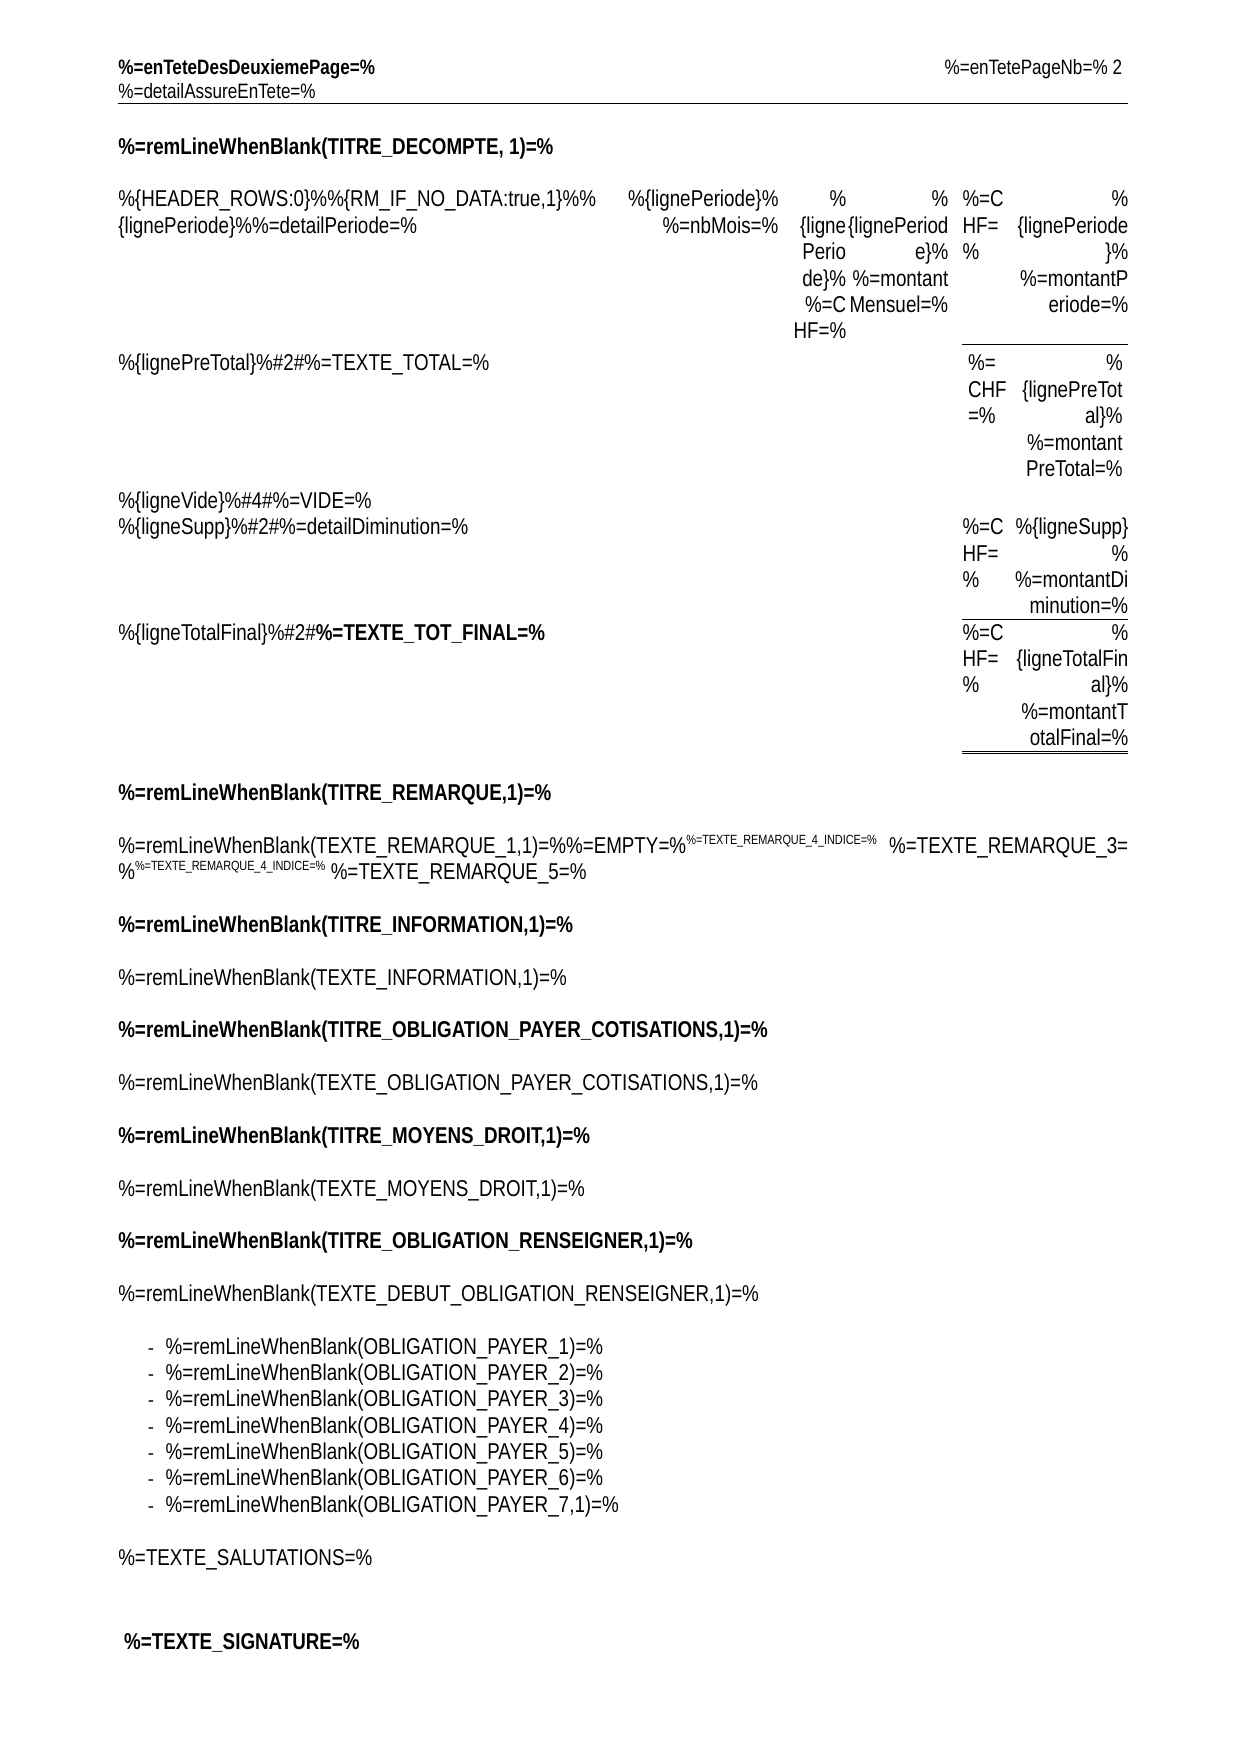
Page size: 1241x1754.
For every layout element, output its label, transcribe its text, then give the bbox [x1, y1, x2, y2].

table_cell %{ligneSupp}%#2#%=detailDiminution=% [118, 513, 607, 619]
text %=remLineWhenBlank(TEXTE_REMARQUE_1,1)=%%=EMPTY=%%=TEXTE_REMARQUE_4_INDICE=% %=TEXTE_REMARQUE_3=%%=TEXTE_REMARQUE_4_INDICE=% %=TEXTE_REMARQUE_5=% [118, 832, 1128, 884]
table_cell [778, 487, 792, 513]
table_header [778, 185, 792, 343]
text %=remLineWhenBlank(TEXTE_INFORMATION,1)=% [118, 964, 1128, 990]
table_cell [962, 487, 1014, 513]
table_cell %=CHF=% [962, 513, 1014, 619]
text %=remLineWhenBlank(TITRE_INFORMATION,1)=% [118, 911, 1128, 937]
table_header %{lignePeriode}%%=nbMois=% [607, 185, 778, 343]
list %=remLineWhenBlank(OBLIGATION_PAYER_1)=% [148, 1333, 1128, 1359]
table_cell [607, 487, 778, 513]
table_cell [948, 487, 962, 513]
table_cell %{ligneTotalFinal}%#2#%=TEXTE_TOT_FINAL=% [118, 619, 607, 751]
table_cell [948, 619, 962, 751]
text %=remLineWhenBlank(TEXTE_OBLIGATION_PAYER_COTISATIONS,1)=% [118, 1069, 1128, 1095]
text %=remLineWhenBlank(TITRE_OBLIGATION_RENSEIGNER,1)=% [118, 1227, 1128, 1253]
table_cell [793, 619, 846, 751]
text %=remLineWhenBlank(TITRE_MOYENS_DROIT,1)=% [118, 1122, 1128, 1148]
table_cell [607, 513, 778, 619]
list %=remLineWhenBlank(OBLIGATION_PAYER_5)=% [148, 1438, 1128, 1464]
table_header [948, 185, 962, 343]
text %=remLineWhenBlank(TITRE_DECOMPTE, 1)=% [118, 133, 1128, 159]
table_cell [846, 487, 948, 513]
table_header %{lignePeriode}%%=montantPeriode=% [1014, 185, 1128, 343]
table_cell [948, 513, 962, 619]
table_cell [778, 344, 792, 487]
table_cell [793, 487, 846, 513]
table_cell [607, 344, 778, 487]
table_cell %=CHF=% [962, 345, 1014, 487]
text %=remLineWhenBlank(TEXTE_DEBUT_OBLIGATION_RENSEIGNER,1)=% [118, 1280, 1128, 1306]
table_header %{lignePeriode}%%=CHF=% [793, 185, 846, 343]
table_cell %=CHF=% [962, 620, 1014, 751]
table_header %=CHF=% [962, 185, 1014, 343]
table_cell [793, 344, 846, 487]
table_cell [846, 619, 948, 751]
table_cell [948, 344, 962, 487]
table_cell [607, 619, 778, 751]
table_cell [778, 619, 792, 751]
table_header %=TEXTE_SIGNATURE=% [118, 1596, 1128, 1660]
table_cell [846, 513, 948, 619]
table_cell [793, 513, 846, 619]
table_cell %{ligneSupp}%%=montantDiminution=% [1014, 513, 1128, 619]
list %=remLineWhenBlank(OBLIGATION_PAYER_2)=% [148, 1359, 1128, 1385]
table_cell %{ligneVide}%#4#%=VIDE=% [118, 487, 607, 513]
text %=remLineWhenBlank(TITRE_REMARQUE,1)=% [118, 779, 1128, 806]
table_cell %{lignePreTotal}%#2#%=TEXTE_TOTAL=% [118, 344, 607, 487]
table_cell %{ligneTotalFinal}%%=montantTotalFinal=% [1014, 620, 1128, 751]
text %=remLineWhenBlank(TEXTE_MOYENS_DROIT,1)=% [118, 1174, 1128, 1201]
table_cell %{lignePreTotal}%%=montantPreTotal=% [1014, 345, 1128, 487]
text %=remLineWhenBlank(TITRE_OBLIGATION_PAYER_COTISATIONS,1)=% [118, 1016, 1128, 1043]
list %=remLineWhenBlank(OBLIGATION_PAYER_6)=% [148, 1464, 1128, 1491]
table_header %{HEADER_ROWS:0}%%{RM_IF_NO_DATA:true,1}%%{lignePeriode}%%=detailPeriode=% [118, 185, 607, 343]
list %=remLineWhenBlank(OBLIGATION_PAYER_7,1)=% [148, 1491, 1128, 1517]
table_cell [778, 513, 792, 619]
table_cell [846, 344, 948, 487]
list %=remLineWhenBlank(OBLIGATION_PAYER_4)=% [148, 1412, 1128, 1438]
list %=remLineWhenBlank(OBLIGATION_PAYER_3)=% [148, 1385, 1128, 1412]
table_header %{lignePeriode}%%=montantMensuel=% [846, 185, 948, 343]
text %=TEXTE_SALUTATIONS=% [118, 1543, 1128, 1570]
table_cell [1014, 487, 1128, 513]
